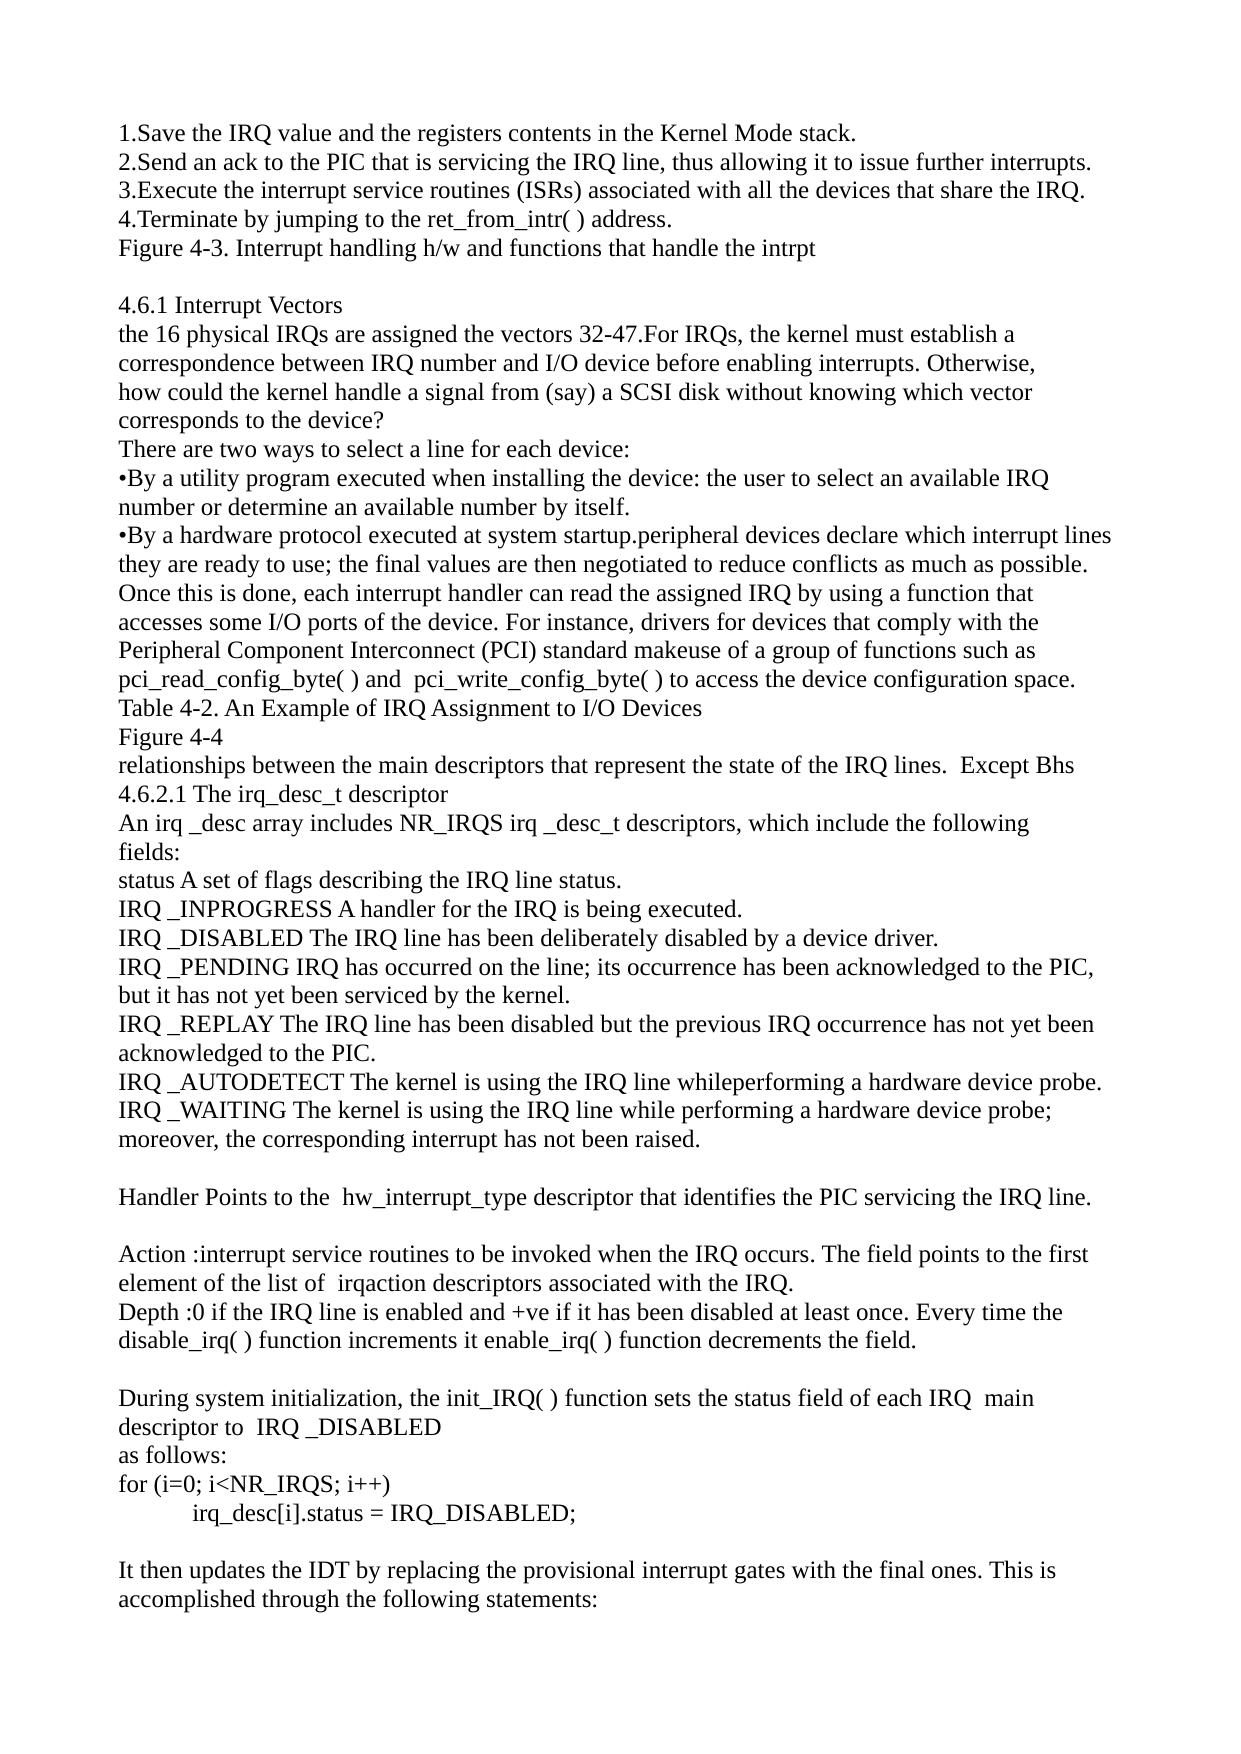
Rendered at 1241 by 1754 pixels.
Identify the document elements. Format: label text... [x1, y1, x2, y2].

text as follows: [118, 1441, 1122, 1469]
text fields: [118, 837, 1122, 866]
text 3.Execute the interrupt service routines (ISRs) associated with all the devices that share the IRQ. [118, 176, 1122, 204]
text There are two ways to select a line for each device: [118, 434, 1122, 463]
text •By a utility program executed when installing the device: the user to select an available IRQ number or determine an available number by itself. [118, 463, 1122, 521]
text •By a hardware protocol executed at system startup.peripheral devices declare which interrupt lines they are ready to use; the final values are then negotiated to reduce conflicts as much as possible. Once this is done, each interrupt handler can read the assigned IRQ by using a function that accesses some I/O ports of the device. For instance, drivers for devices that comply with the Peripheral Component Interconnect (PCI) standard makeuse of a group of functions such as pci_read_config_byte( ) and pci_write_config_byte( ) to access the device configuration space. [118, 521, 1122, 693]
text relationships between the main descriptors that represent the state of the IRQ lines. Except Bhs [118, 751, 1122, 779]
text 4.6.1 Interrupt Vectors [118, 291, 1122, 319]
text An irq _desc array includes NR_IRQS irq _desc_t descriptors, which include the following [118, 808, 1122, 837]
text Handler Points to the hw_interrupt_type descriptor that identifies the PIC servicing the IRQ line. [118, 1182, 1122, 1211]
text for (i=0; i<NR_IRQS; i++) [118, 1469, 1122, 1498]
text Figure 4-4 [118, 722, 1122, 751]
text 4.Terminate by jumping to the ret_from_intr( ) address. [118, 204, 1122, 233]
text 4.6.2.1 The irq_desc_t descriptor [118, 779, 1122, 808]
text how could the kernel handle a signal from (say) a SCSI disk without knowing which vector corresponds to the device? [118, 377, 1122, 434]
text 1.Save the IRQ value and the registers contents in the Kernel Mode stack. [118, 118, 1122, 147]
text accomplished through the following statements: [118, 1584, 1122, 1613]
text irq_desc[i].status = IRQ_DISABLED; [118, 1498, 1122, 1527]
text IRQ _WAITING The kernel is using the IRQ line while performing a hardware device probe; moreover, the corresponding interrupt has not been raised. [118, 1096, 1122, 1153]
text IRQ _PENDING IRQ has occurred on the line; its occurrence has been acknowledged to the PIC, [118, 952, 1122, 981]
text IRQ _REPLAY The IRQ line has been disabled but the previous IRQ occurrence has not yet been [118, 1009, 1122, 1038]
text the 16 physical IRQs are assigned the vectors 32-47.For IRQs, the kernel must establish a correspondence between IRQ number and I/O device before enabling interrupts. Otherwise, [118, 319, 1122, 377]
text acknowledged to the PIC. [118, 1038, 1122, 1067]
text IRQ _AUTODETECT The kernel is using the IRQ line whileperforming a hardware device probe. [118, 1067, 1122, 1096]
text IRQ _INPROGRESS A handler for the IRQ is being executed. [118, 894, 1122, 923]
text IRQ _DISABLED The IRQ line has been deliberately disabled by a device driver. [118, 923, 1122, 952]
text Figure 4-3. Interrupt handling h/w and functions that handle the intrpt [118, 233, 1122, 262]
text Table 4-2. An Example of IRQ Assignment to I/O Devices [118, 693, 1122, 722]
text but it has not yet been serviced by the kernel. [118, 981, 1122, 1009]
text status A set of flags describing the IRQ line status. [118, 866, 1122, 894]
text 2.Send an ack to the PIC that is servicing the IRQ line, thus allowing it to issue further interrupts. [118, 147, 1122, 176]
text Depth :0 if the IRQ line is enabled and +ve if it has been disabled at least once. Every time the disable_irq( ) function increments it enable_irq( ) function decrements the field. [118, 1297, 1122, 1354]
text During system initialization, the init_IRQ( ) function sets the status field of each IRQ main descriptor to IRQ _DISABLED [118, 1383, 1122, 1441]
text It then updates the IDT by replacing the provisional interrupt gates with the final ones. This is [118, 1556, 1122, 1584]
text Action :interrupt service routines to be invoked when the IRQ occurs. The field points to the first element of the list of irqaction descriptors associated with the IRQ. [118, 1239, 1122, 1297]
